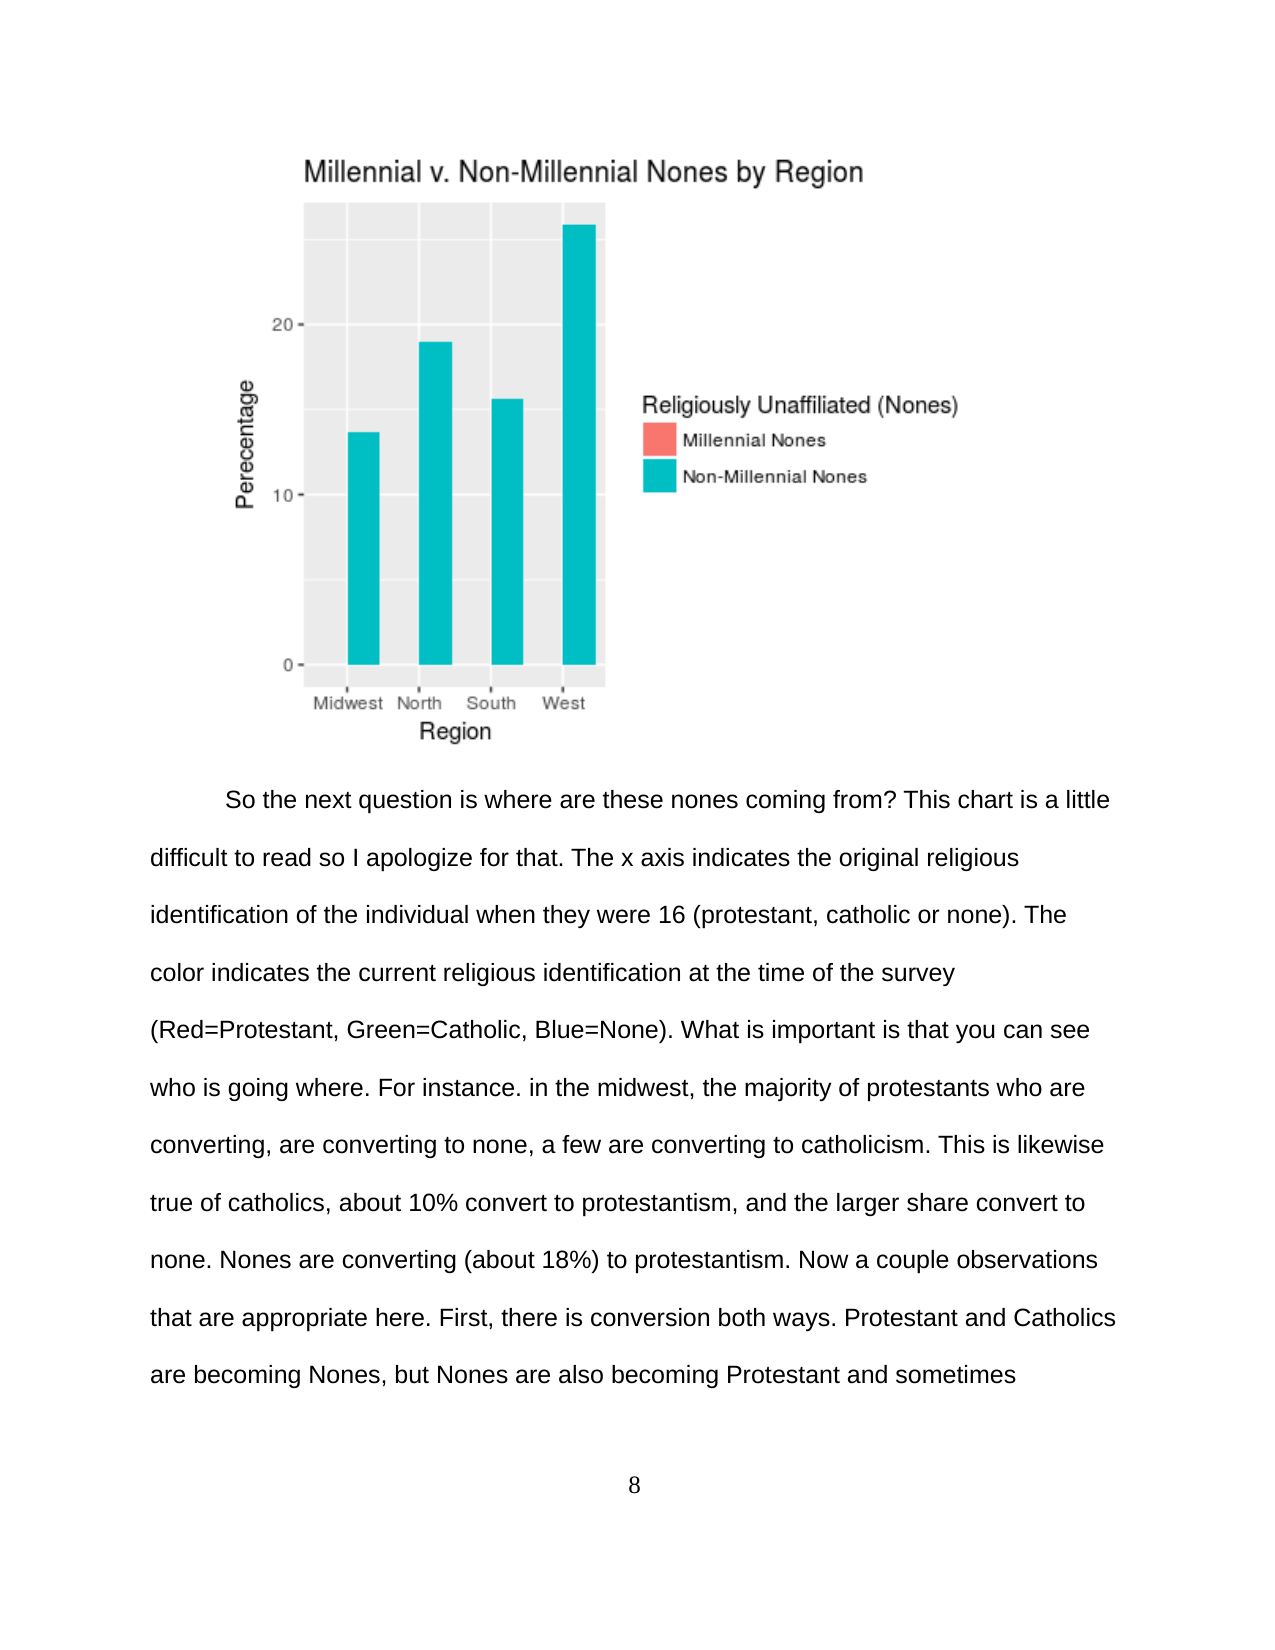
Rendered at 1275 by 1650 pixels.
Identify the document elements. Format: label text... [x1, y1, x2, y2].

picture [225, 150, 983, 757]
text So the next question is where are these nones coming from? This chart is a little difficult to read so I apologize for that. The x axis indicates the original religious identification of the individual when they were 16 (protestant, catholic or none). The color indicates the current religious identification at the time of the survey (Red=Protestant, Green=Catholic, Blue=None). What is important is that you can see who is going where. For instance. in the midwest, the majority of protestants who are converting, are converting to none, a few are converting to catholicism. This is likewise true of catholics, about 10% convert to protestantism, and the larger share convert to none. Nones are converting (about 18%) to protestantism. Now a couple observations that are appropriate here. First, there is conversion both ways. Protestant and Catholics are becoming Nones, but Nones are also becoming Protestant and sometimes [150, 785, 1125, 1389]
